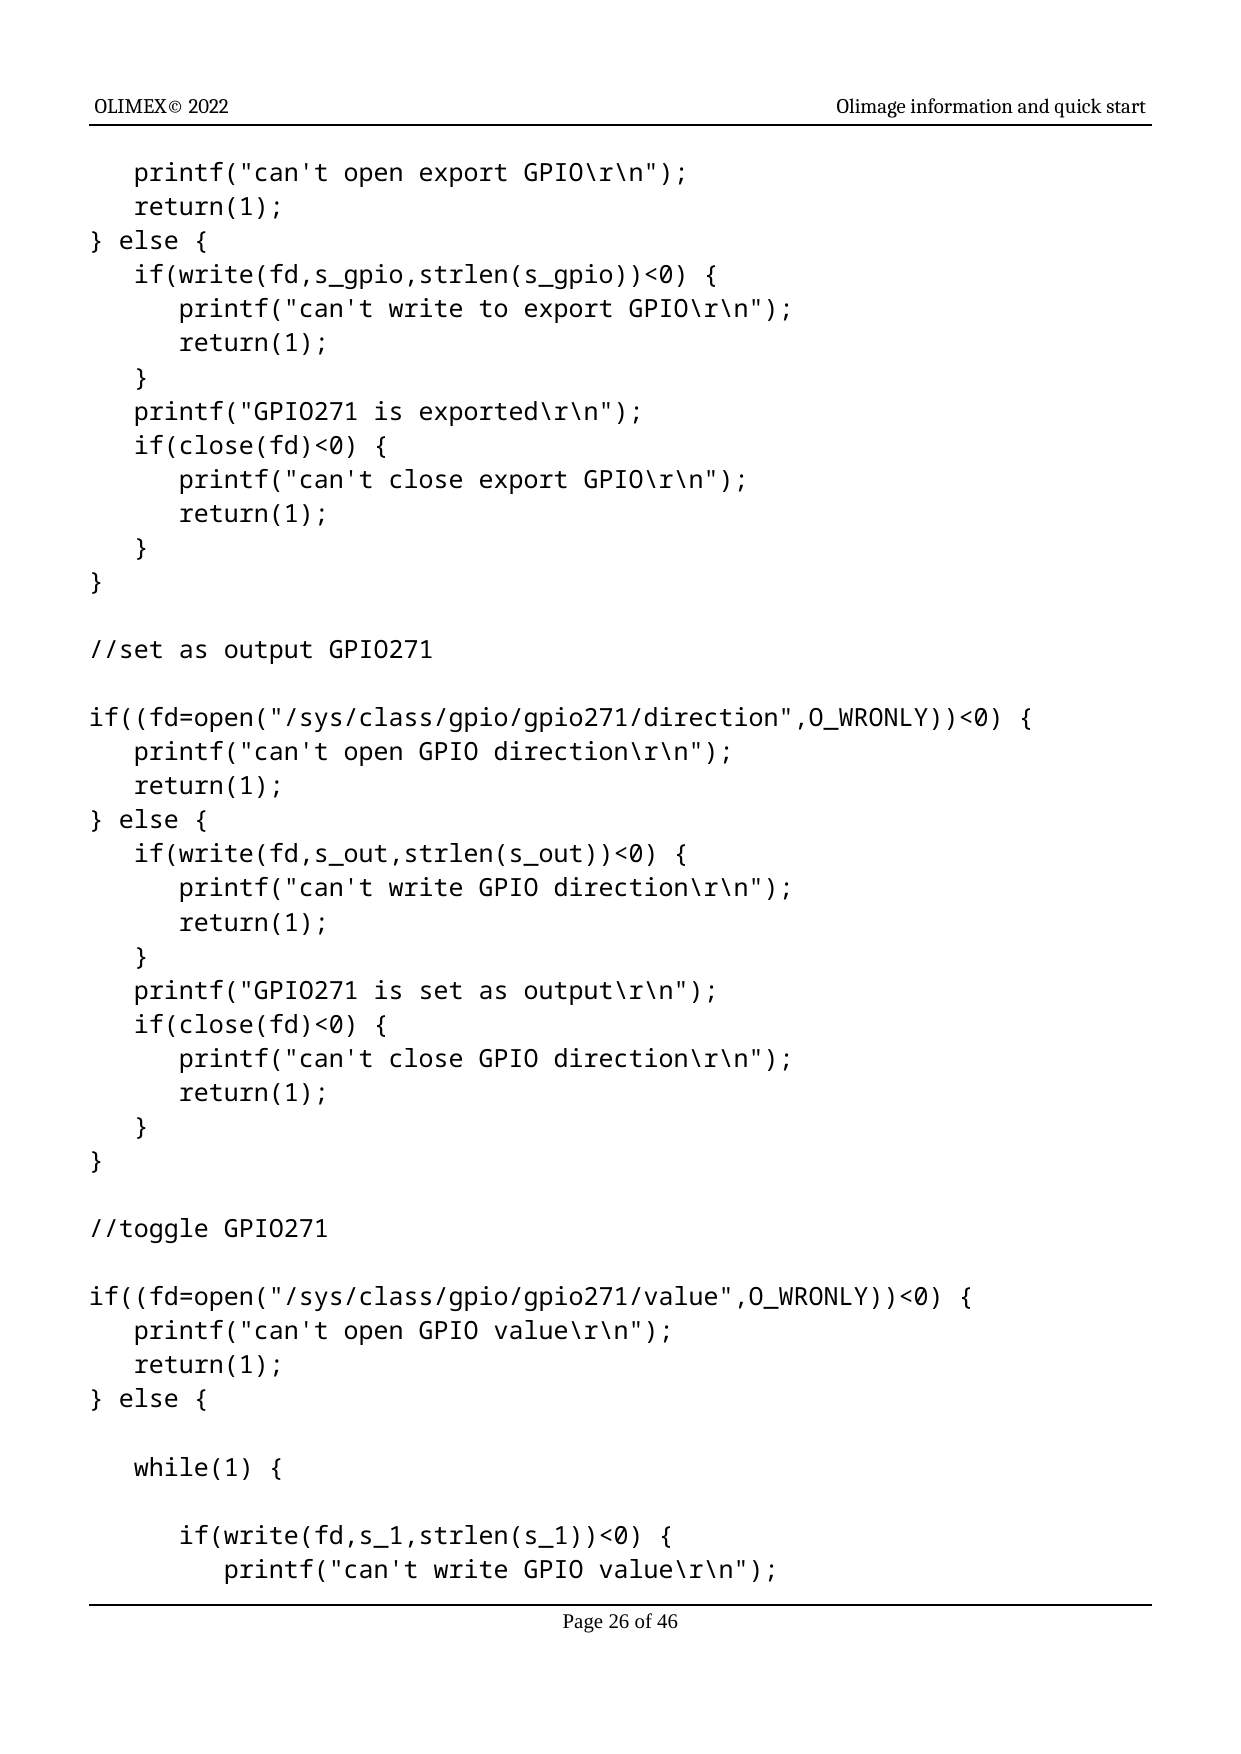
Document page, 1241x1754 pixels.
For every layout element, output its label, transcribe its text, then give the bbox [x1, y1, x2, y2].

text //toggle GPIO271 [88, 1211, 1152, 1245]
text return(1); [88, 1074, 1152, 1108]
text if(write(fd,s_1,strlen(s_1))<0) { [88, 1517, 1152, 1551]
text if(close(fd)<0) { [88, 1006, 1152, 1040]
text printf("can't write GPIO value\r\n"); [88, 1551, 1152, 1585]
text } [88, 1143, 1152, 1177]
text } else { [88, 223, 1152, 257]
text printf("can't open GPIO direction\r\n"); [88, 734, 1152, 768]
text return(1); [88, 1347, 1152, 1381]
text printf("can't write GPIO direction\r\n"); [88, 870, 1152, 904]
text while(1) { [88, 1449, 1152, 1483]
text } [88, 563, 1152, 598]
text if((fd=open("/sys/class/gpio/gpio271/value",O_WRONLY))<0) { [88, 1279, 1152, 1313]
text } [88, 1108, 1152, 1143]
text } else { [88, 802, 1152, 836]
text printf("GPIO271 is exported\r\n"); [88, 393, 1152, 427]
text if(write(fd,s_out,strlen(s_out))<0) { [88, 836, 1152, 870]
text if(close(fd)<0) { [88, 427, 1152, 461]
text } [88, 938, 1152, 972]
text } [88, 529, 1152, 563]
text printf("can't close GPIO direction\r\n"); [88, 1040, 1152, 1074]
text return(1); [88, 904, 1152, 938]
text } [88, 359, 1152, 393]
text return(1); [88, 325, 1152, 359]
text return(1); [88, 189, 1152, 223]
text printf("can't open GPIO value\r\n"); [88, 1313, 1152, 1347]
text printf("GPIO271 is set as output\r\n"); [88, 972, 1152, 1006]
text printf("can't open export GPIO\r\n"); [88, 155, 1152, 189]
text return(1); [88, 768, 1152, 802]
text } else { [88, 1381, 1152, 1415]
text //set as output GPIO271 [88, 632, 1152, 666]
text if((fd=open("/sys/class/gpio/gpio271/direction",O_WRONLY))<0) { [88, 700, 1152, 734]
text printf("can't write to export GPIO\r\n"); [88, 291, 1152, 325]
text return(1); [88, 495, 1152, 529]
text printf("can't close export GPIO\r\n"); [88, 461, 1152, 495]
text if(write(fd,s_gpio,strlen(s_gpio))<0) { [88, 257, 1152, 291]
